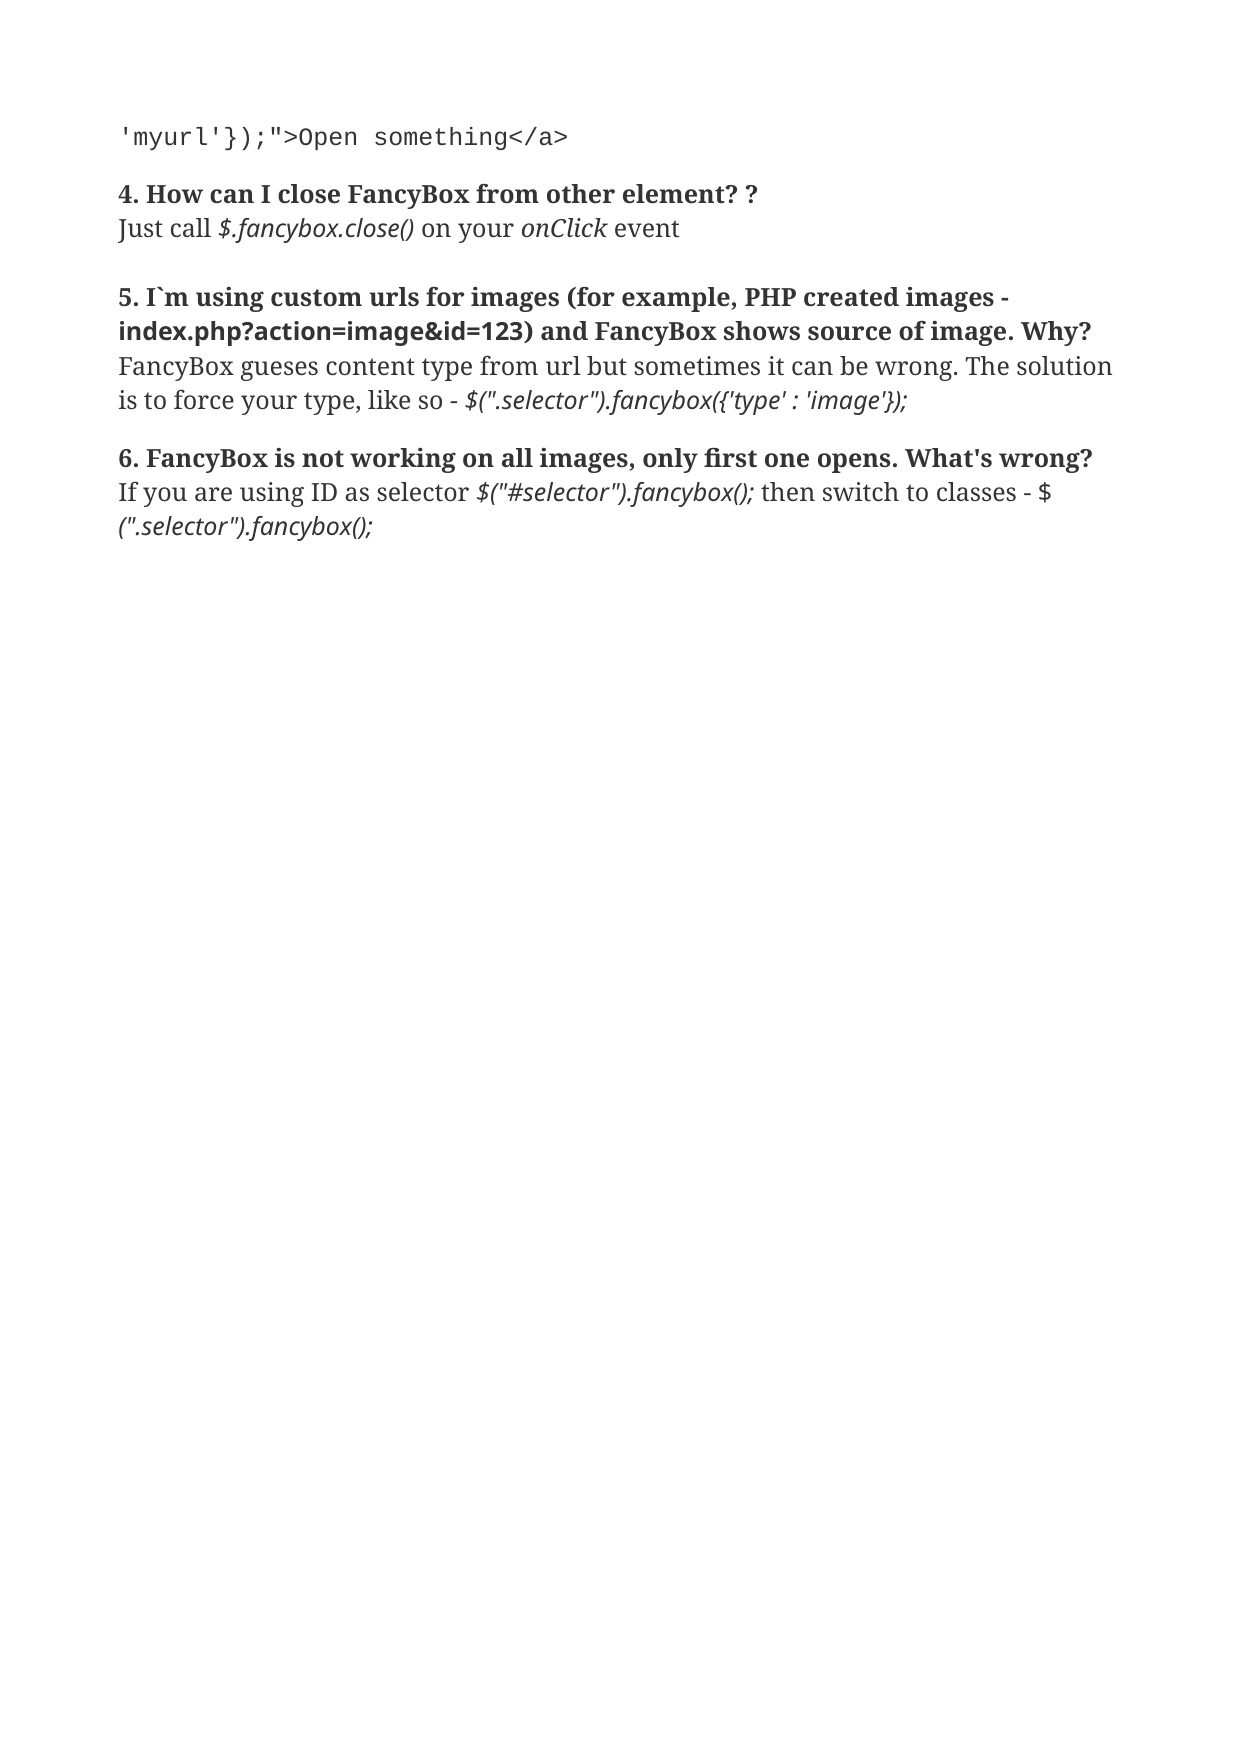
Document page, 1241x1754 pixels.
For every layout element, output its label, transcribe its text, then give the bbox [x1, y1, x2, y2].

text If you are using ID as selector $("#selector").fancybox(); then switch to classes - $(".selector").fancybox(); [118, 474, 1122, 543]
text 4. How can I close FancyBox from other element? ? [118, 176, 1122, 210]
text FancyBox gueses content type from url but sometimes it can be wrong. The solution is to force your type, like so - $(".selector").fancybox({'type' : 'image'}); [118, 348, 1122, 417]
text Just call $.fancybox.close() on your onClick event [118, 210, 1122, 245]
text 5. I`m using custom urls for images (for example, PHP created images - index.php?action=image&id=123) and FancyBox shows source of image. Why? [118, 279, 1122, 348]
text 6. FancyBox is not working on all images, only first one opens. What's wrong? [118, 440, 1122, 474]
text 'myurl'});">Open something</a> [118, 118, 1122, 152]
